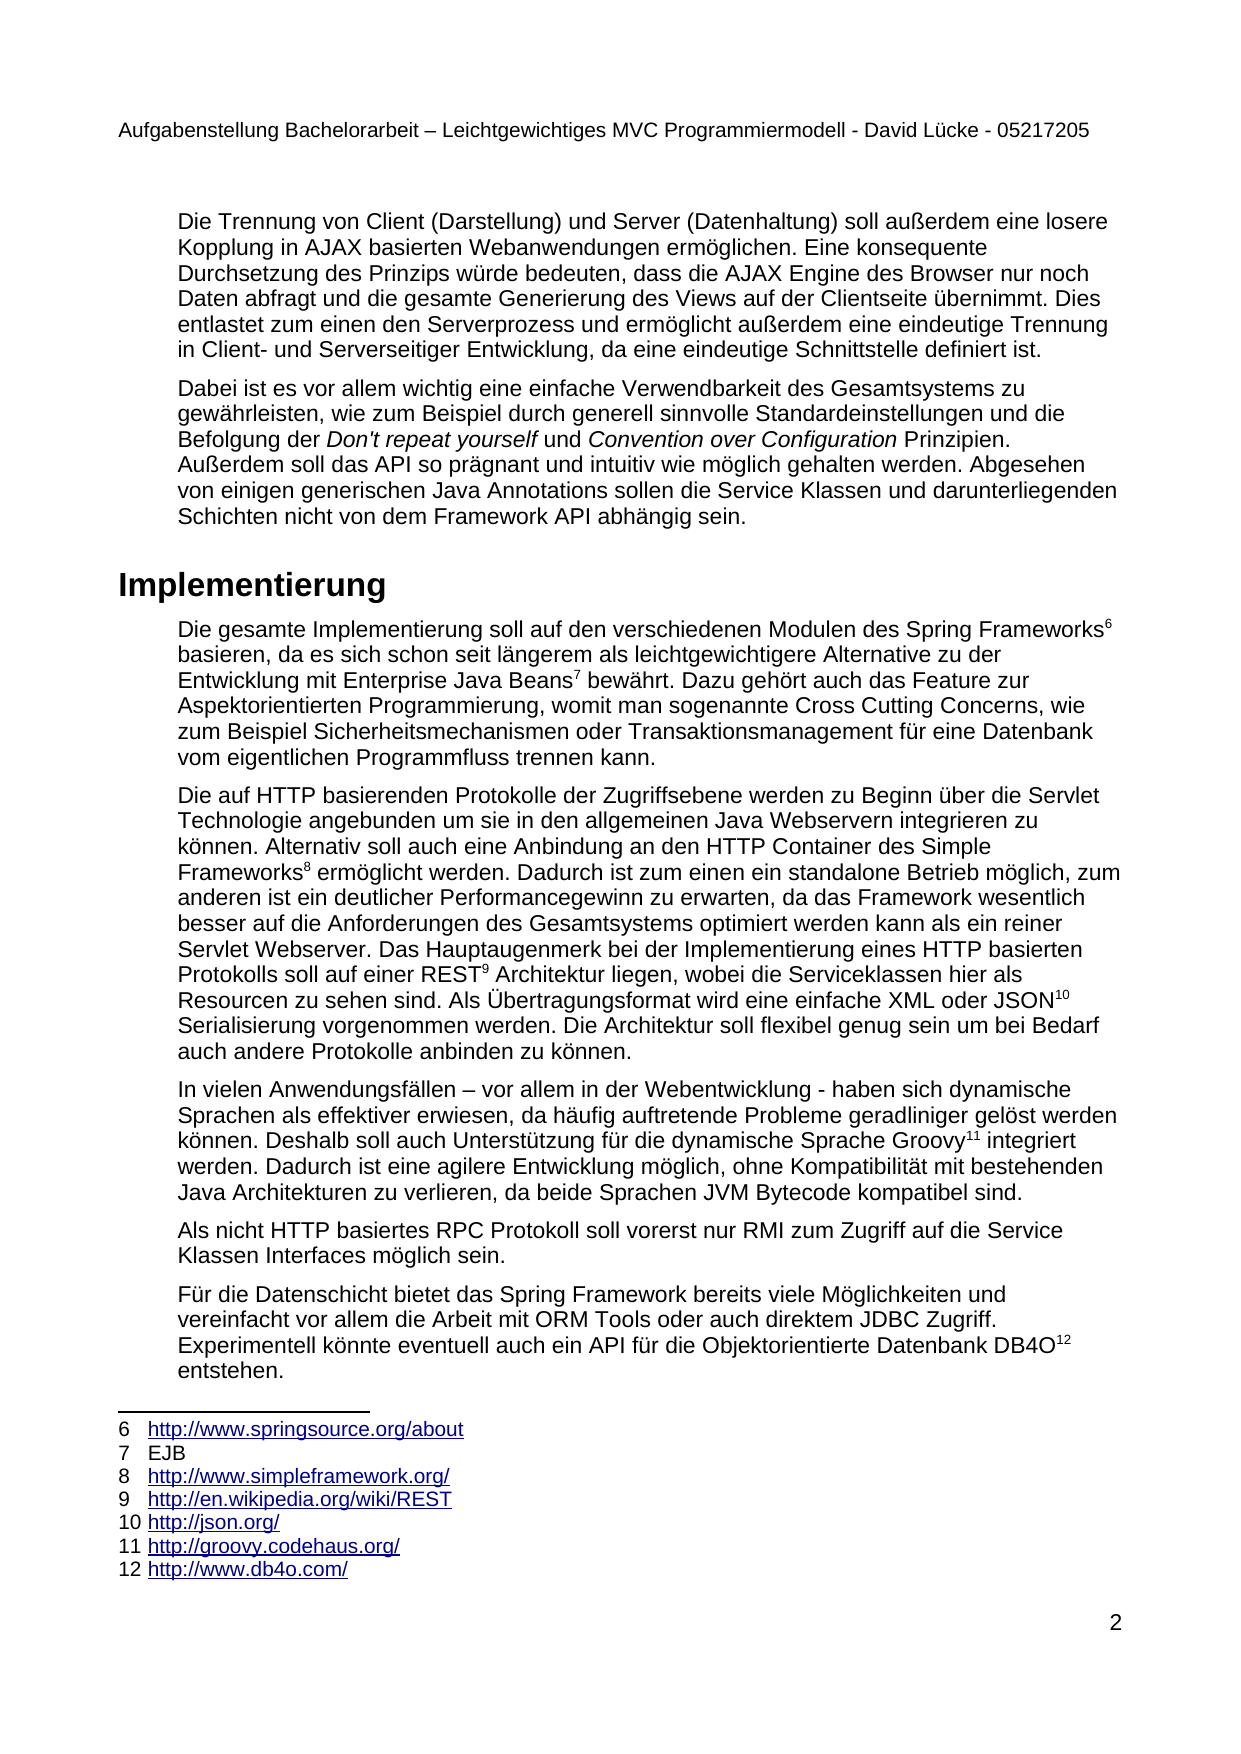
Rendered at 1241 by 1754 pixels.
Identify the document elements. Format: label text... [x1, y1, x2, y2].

text http://json.org/ [118, 1511, 1122, 1534]
text Die Trennung von Client (Darstellung) und Server (Datenhaltung) soll außerdem eine losere Kopplung in AJAX basierten Webanwendungen ermöglichen. Eine konsequente Durchsetzung des Prinzips würde bedeuten, dass die AJAX Engine des Browser nur noch Daten abfragt und die gesamte Generierung des Views auf der Clientseite übernimmt. Dies entlastet zum einen den Serverprozess und ermöglicht außerdem eine eindeutige Trennung in Client- und Serverseitiger Entwicklung, da eine eindeutige Schnittstelle definiert ist. [177, 209, 1122, 363]
text Die gesamte Implementierung soll auf den verschiedenen Modulen des Spring Frameworks basieren, da es sich schon seit längerem als leichtgewichtigere Alternative zu der Entwicklung mit Enterprise Java Beans bewährt. Dazu gehört auch das Feature zur Aspektorientierten Programmierung, womit man sogenannte Cross Cutting Concerns, wie zum Beispiel Sicherheitsmechanismen oder Transaktionsmanagement für eine Datenbank vom eigentlichen Programmfluss trennen kann. [177, 616, 1122, 770]
text http://www.springsource.org/about [118, 1418, 1122, 1441]
text http://en.wikipedia.org/wiki/REST [118, 1488, 1122, 1511]
text Für die Datenschicht bietet das Spring Framework bereits viele Möglichkeiten und vereinfacht vor allem die Arbeit mit ORM Tools oder auch direktem JDBC Zugriff. Experimentell könnte eventuell auch ein API für die Objektorientierte Datenbank DB4O entstehen. [177, 1281, 1122, 1384]
subtitle Implementierung [118, 566, 1122, 604]
text EJB [118, 1441, 1122, 1464]
text Dabei ist es vor allem wichtig eine einfache Verwendbarkeit des Gesamtsystems zu gewährleisten, wie zum Beispiel durch generell sinnvolle Standardeinstellungen und die Befolgung der Don't repeat yourself und Convention over Configuration Prinzipien. Außerdem soll das API so prägnant und intuitiv wie möglich gehalten werden. Abgesehen von einigen generischen Java Annotations sollen die Service Klassen und darunterliegenden Schichten nicht von dem Framework API abhängig sein. [177, 375, 1122, 529]
text http://groovy.codehaus.org/ [118, 1534, 1122, 1557]
text Als nicht HTTP basiertes RPC Protokoll soll vorerst nur RMI zum Zugriff auf die Service Klassen Interfaces möglich sein. [177, 1217, 1122, 1269]
text Die auf HTTP basierenden Protokolle der Zugriffsebene werden zu Beginn über die Servlet Technologie angebunden um sie in den allgemeinen Java Webservern integrieren zu können. Alternativ soll auch eine Anbindung an den HTTP Container des Simple Frameworks ermöglicht werden. Dadurch ist zum einen ein standalone Betrieb möglich, zum anderen ist ein deutlicher Performancegewinn zu erwarten, da das Framework wesentlich besser auf die Anforderungen des Gesamtsystems optimiert werden kann als ein reiner Servlet Webserver. Das Hauptaugenmerk bei der Implementierung eines HTTP basierten Protokolls soll auf einer REST Architektur liegen, wobei die Serviceklassen hier als Resourcen zu sehen sind. Als Übertragungsformat wird eine einfache XML oder JSON Serialisierung vorgenommen werden. Die Architektur soll flexibel genug sein um bei Bedarf auch andere Protokolle anbinden zu können. [177, 782, 1122, 1064]
text http://www.simpleframework.org/ [118, 1464, 1122, 1488]
text http://www.db4o.com/ [118, 1557, 1122, 1581]
text In vielen Anwendungsfällen – vor allem in der Webentwicklung - haben sich dynamische Sprachen als effektiver erwiesen, da häufig auftretende Probleme geradliniger gelöst werden können. Deshalb soll auch Unterstützung für die dynamische Sprache Groovy integriert werden. Dadurch ist eine agilere Entwicklung möglich, ohne Kompatibilität mit bestehenden Java Architekturen zu verlieren, da beide Sprachen JVM Bytecode kompatibel sind. [177, 1077, 1122, 1205]
